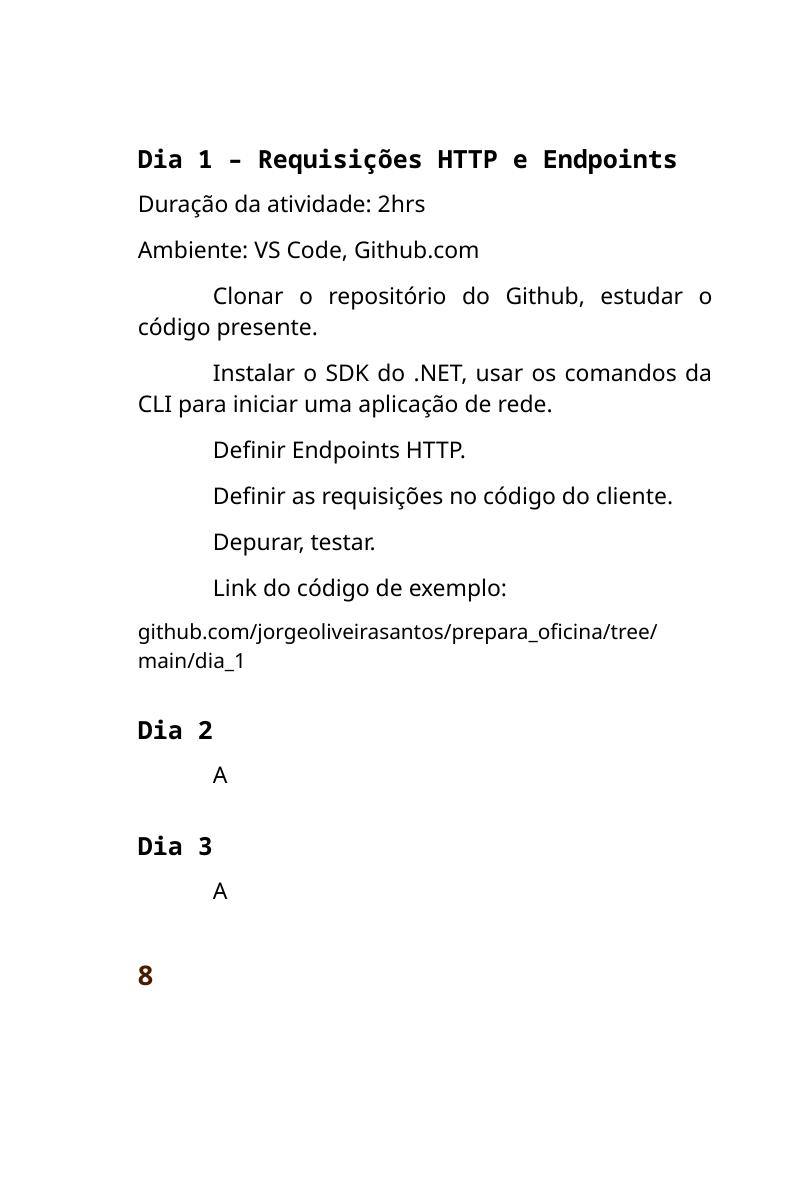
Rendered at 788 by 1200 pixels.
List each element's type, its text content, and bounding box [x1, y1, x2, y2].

text Duração da atividade: 2hrs [138, 188, 713, 219]
text Ambiente: VS Code, Github.com [138, 234, 713, 265]
text A [138, 875, 713, 906]
text A [138, 759, 713, 790]
text Definir as requisições no código do cliente. [138, 480, 713, 511]
text Instalar o SDK do .NET, usar os comandos da CLI para iniciar uma aplicação de rede. [138, 357, 713, 419]
subtitle Dia 2 [138, 712, 713, 747]
text Link do código de exemplo: [138, 572, 713, 603]
subtitle Dia 3 [138, 828, 713, 862]
text Definir Endpoints HTTP. [138, 434, 713, 465]
text Clonar o repositório do Github, estudar o código presente. [138, 280, 713, 342]
text Depurar, testar. [138, 526, 713, 557]
subtitle Dia 1 – Requisições HTTP e Endpoints [138, 142, 713, 176]
text github.com/jorgeoliveirasantos/prepara_oficina/tree/main/dia_1 [138, 617, 713, 674]
